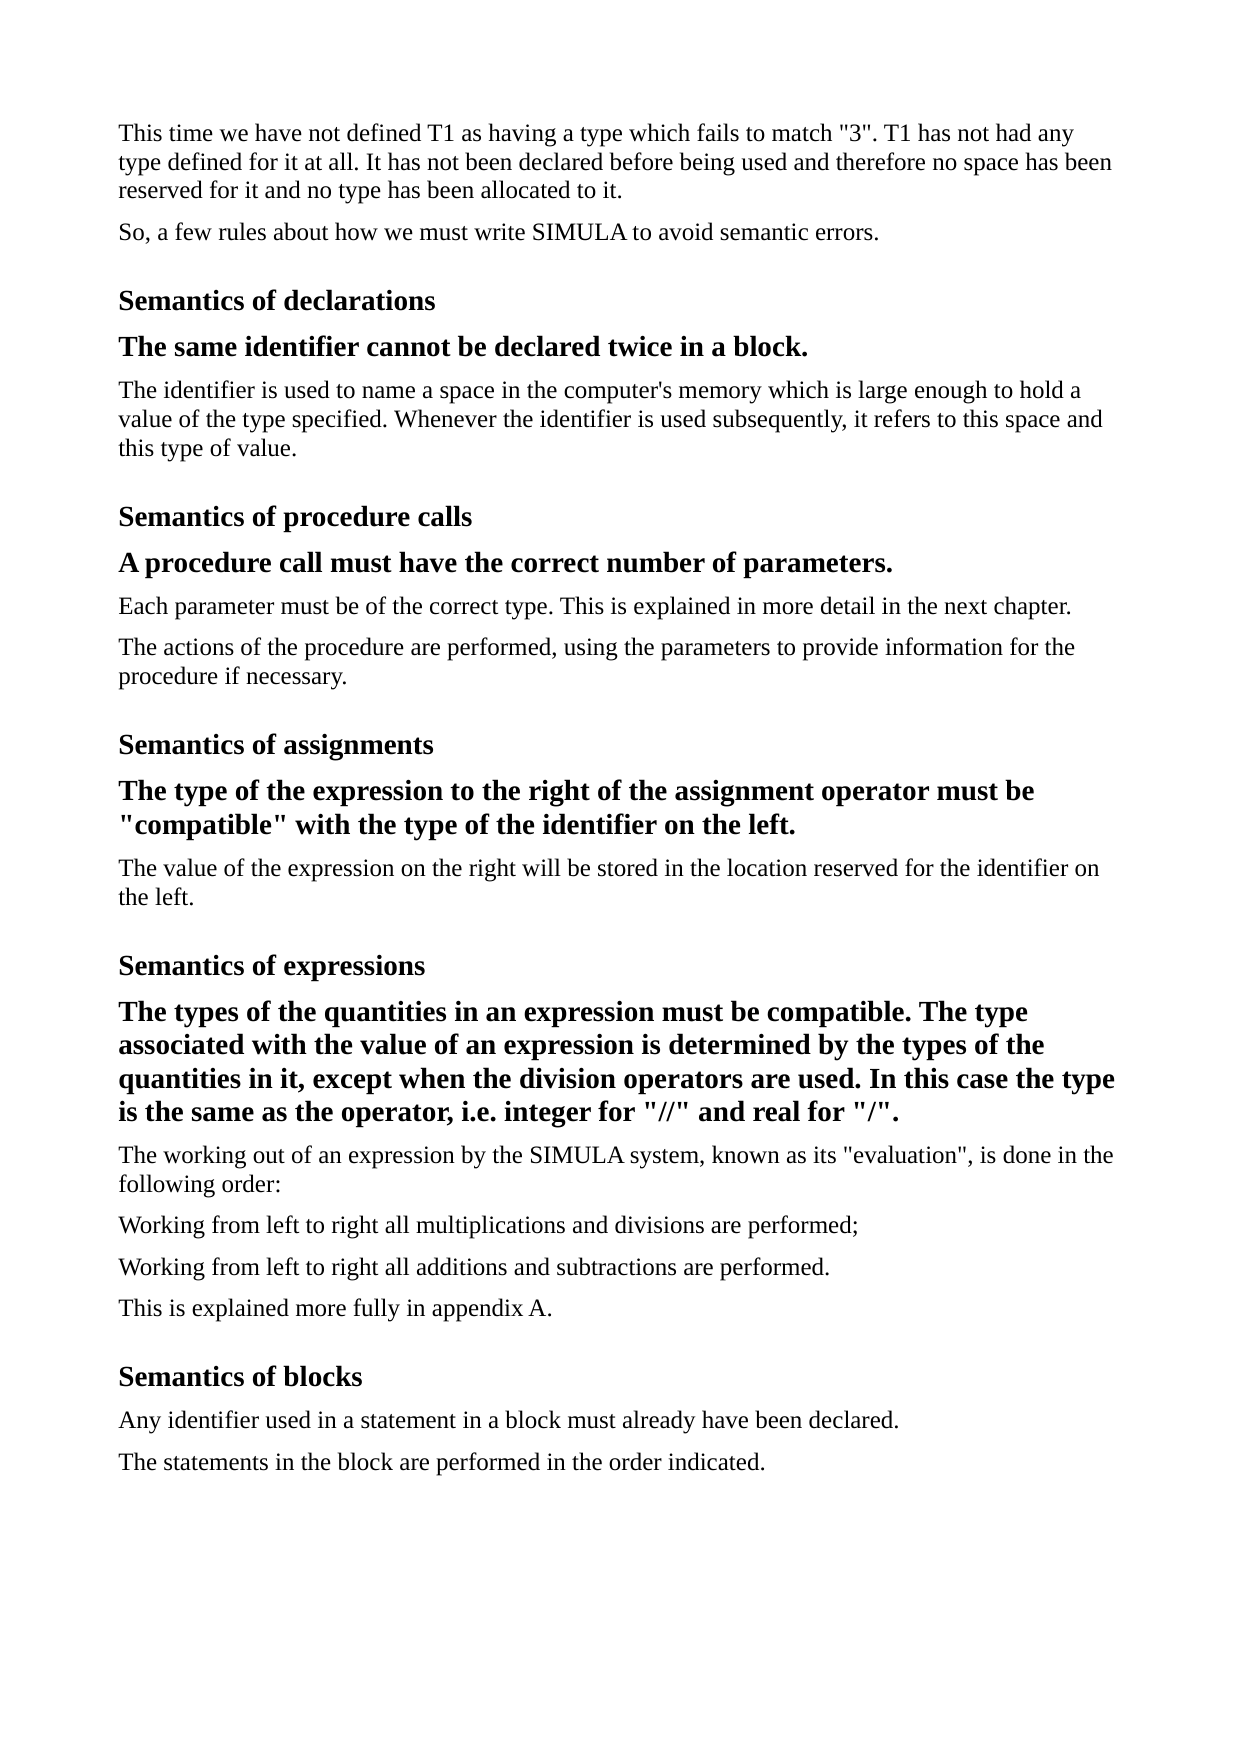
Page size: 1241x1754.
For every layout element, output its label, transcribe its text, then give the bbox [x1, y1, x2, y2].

subtitle Semantics of procedure calls [118, 499, 1122, 532]
text A procedure call must have the correct number of parameters. [118, 545, 1122, 578]
text Working from left to right all multiplications and divisions are performed; [118, 1211, 1122, 1239]
text The same identifier cannot be declared twice in a block. [118, 329, 1122, 363]
text Working from left to right all additions and subtractions are performed. [118, 1252, 1122, 1281]
text Any identifier used in a statement in a block must already have been declared. [118, 1405, 1122, 1434]
text This is explained more fully in appendix A. [118, 1293, 1122, 1322]
text So, a few rules about how we must write SIMULA to avoid semantic errors. [118, 217, 1122, 246]
text This time we have not defined T1 as having a type which fails to match "3". T1 has not had any type defined for it at all. It has not been declared before being used and therefore no space has been reserved for it and no type has been allocated to it. [118, 118, 1122, 204]
text Each parameter must be of the correct type. This is explained in more detail in the next chapter. [118, 591, 1122, 620]
subtitle Semantics of expressions [118, 948, 1122, 981]
text The type of the expression to the right of the assignment operator must be "compatible" with the type of the identifier on the left. [118, 773, 1122, 840]
subtitle Semantics of assignments [118, 727, 1122, 761]
text The types of the quantities in an expression must be compatible. The type associated with the value of an expression is determined by the types of the quantities in it, except when the division operators are used. In this case the type is the same as the operator, i.e. integer for "//" and real for "/". [118, 994, 1122, 1128]
text The identifier is used to name a space in the computer's memory which is large enough to hold a value of the type specified. Whenever the identifier is used subsequently, it refers to this space and this type of value. [118, 375, 1122, 461]
text The statements in the block are performed in the order indicated. [118, 1447, 1122, 1475]
text The working out of an expression by the SIMULA system, known as its "evaluation", is done in the following order: [118, 1141, 1122, 1198]
text The value of the expression on the right will be stored in the location reserved for the identifier on the left. [118, 853, 1122, 910]
text The actions of the procedure are performed, using the parameters to provide information for the procedure if necessary. [118, 632, 1122, 690]
subtitle Semantics of blocks [118, 1359, 1122, 1393]
subtitle Semantics of declarations [118, 283, 1122, 317]
